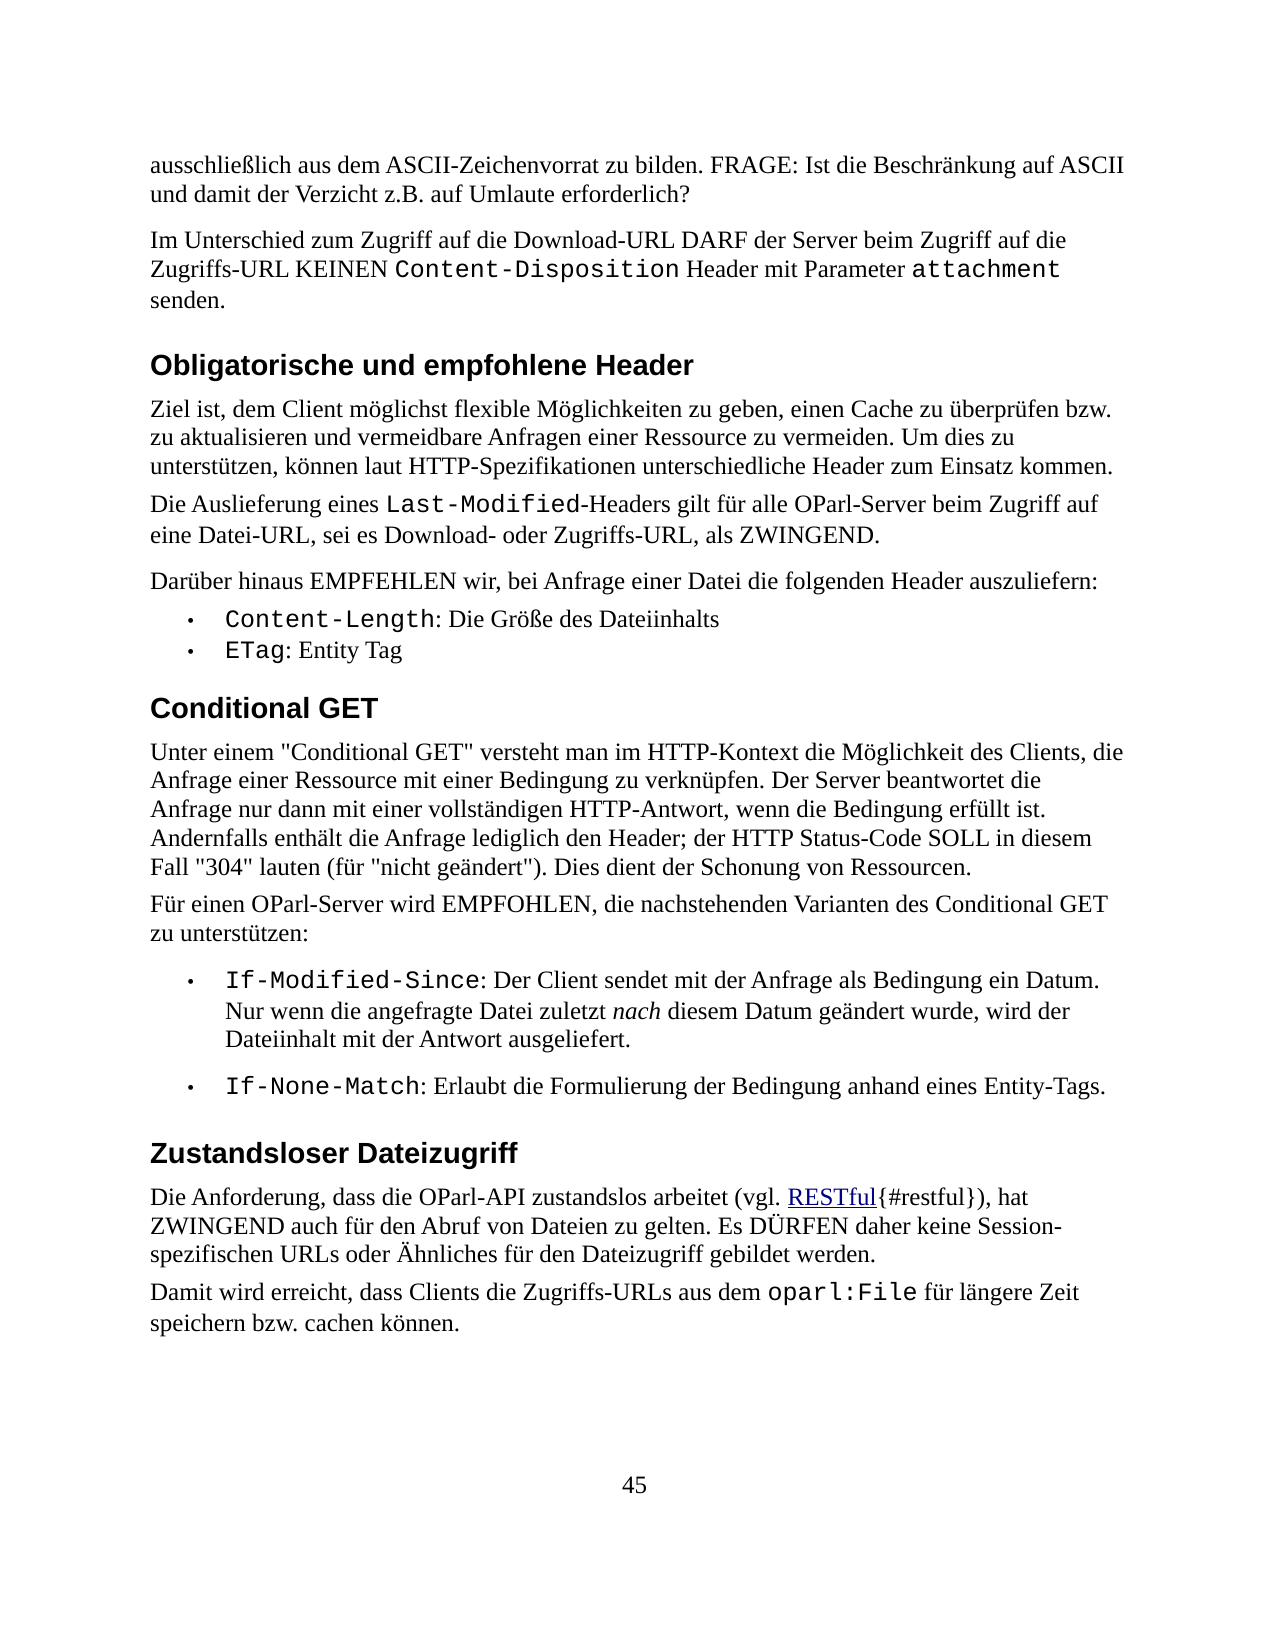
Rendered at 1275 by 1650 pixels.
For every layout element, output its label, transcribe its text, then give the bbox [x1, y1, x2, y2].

text Die Anforderung, dass die OParl-API zustandslos arbeitet (vgl. RESTful{#restful}), hat ZWINGEND auch für den Abruf von Dateien zu gelten. Es DÜRFEN daher keine Session-spezifischen URLs oder Ähnliches für den Dateizugriff gebildet werden. [150, 1182, 1125, 1268]
text Für einen OParl-Server wird EMPFOHLEN, die nachstehenden Varianten des Conditional GET zu unterstützen: [150, 889, 1125, 947]
list ETag: Entity Tag [187, 635, 1125, 666]
list If-Modified-Since: Der Client sendet mit der Anfrage als Bedingung ein Datum. Nur wenn die angefragte Datei zuletzt nach diesem Datum geändert wurde, wird der Dateiinhalt mit der Antwort ausgeliefert. [187, 965, 1125, 1053]
list If-None-Match: Erlaubt die Formulierung der Bedingung anhand eines Entity-Tags. [187, 1071, 1125, 1102]
text Im Unterschied zum Zugriff auf die Download-URL DARF der Server beim Zugriff auf die Zugriffs-URL KEINEN Content-Disposition Header mit Parameter attachment senden. [150, 225, 1125, 314]
list Content-Length: Die Größe des Dateiinhalts [187, 604, 1125, 635]
text Darüber hinaus EMPFEHLEN wir, bei Anfrage einer Datei die folgenden Header auszuliefern: [150, 566, 1125, 595]
subtitle Conditional GET [150, 691, 1125, 724]
text ausschließlich aus dem ASCII-Zeichenvorrat zu bilden. FRAGE: Ist die Beschränkung auf ASCII und damit der Verzicht z.B. auf Umlaute erforderlich? [150, 150, 1125, 207]
text Ziel ist, dem Client möglichst flexible Möglichkeiten zu geben, einen Cache zu überprüfen bzw. zu aktualisieren und vermeidbare Anfragen einer Ressource zu vermeiden. Um dies zu unterstützen, können laut HTTP-Spezifikationen unterschiedliche Header zum Einsatz kommen. [150, 394, 1125, 480]
text Die Auslieferung eines Last-Modified-Headers gilt für alle OParl-Server beim Zugriff auf eine Datei-URL, sei es Download- oder Zugriffs-URL, als ZWINGEND. [150, 489, 1125, 548]
subtitle Zustandsloser Dateizugriff [150, 1136, 1125, 1169]
text Unter einem "Conditional GET" versteht man im HTTP-Kontext die Möglichkeit des Clients, die Anfrage einer Ressource mit einer Bedingung zu verknüpfen. Der Server beantwortet die Anfrage nur dann mit einer vollständigen HTTP-Antwort, wenn die Bedingung erfüllt ist. Andernfalls enthält die Anfrage lediglich den Header; der HTTP Status-Code SOLL in diesem Fall "304" lauten (für "nicht geändert"). Dies dient der Schonung von Ressourcen. [150, 737, 1125, 881]
text Damit wird erreicht, dass Clients die Zugriffs-URLs aus dem oparl:File für längere Zeit speichern bzw. cachen können. [150, 1277, 1125, 1337]
subtitle Obligatorische und empfohlene Header [150, 348, 1125, 381]
